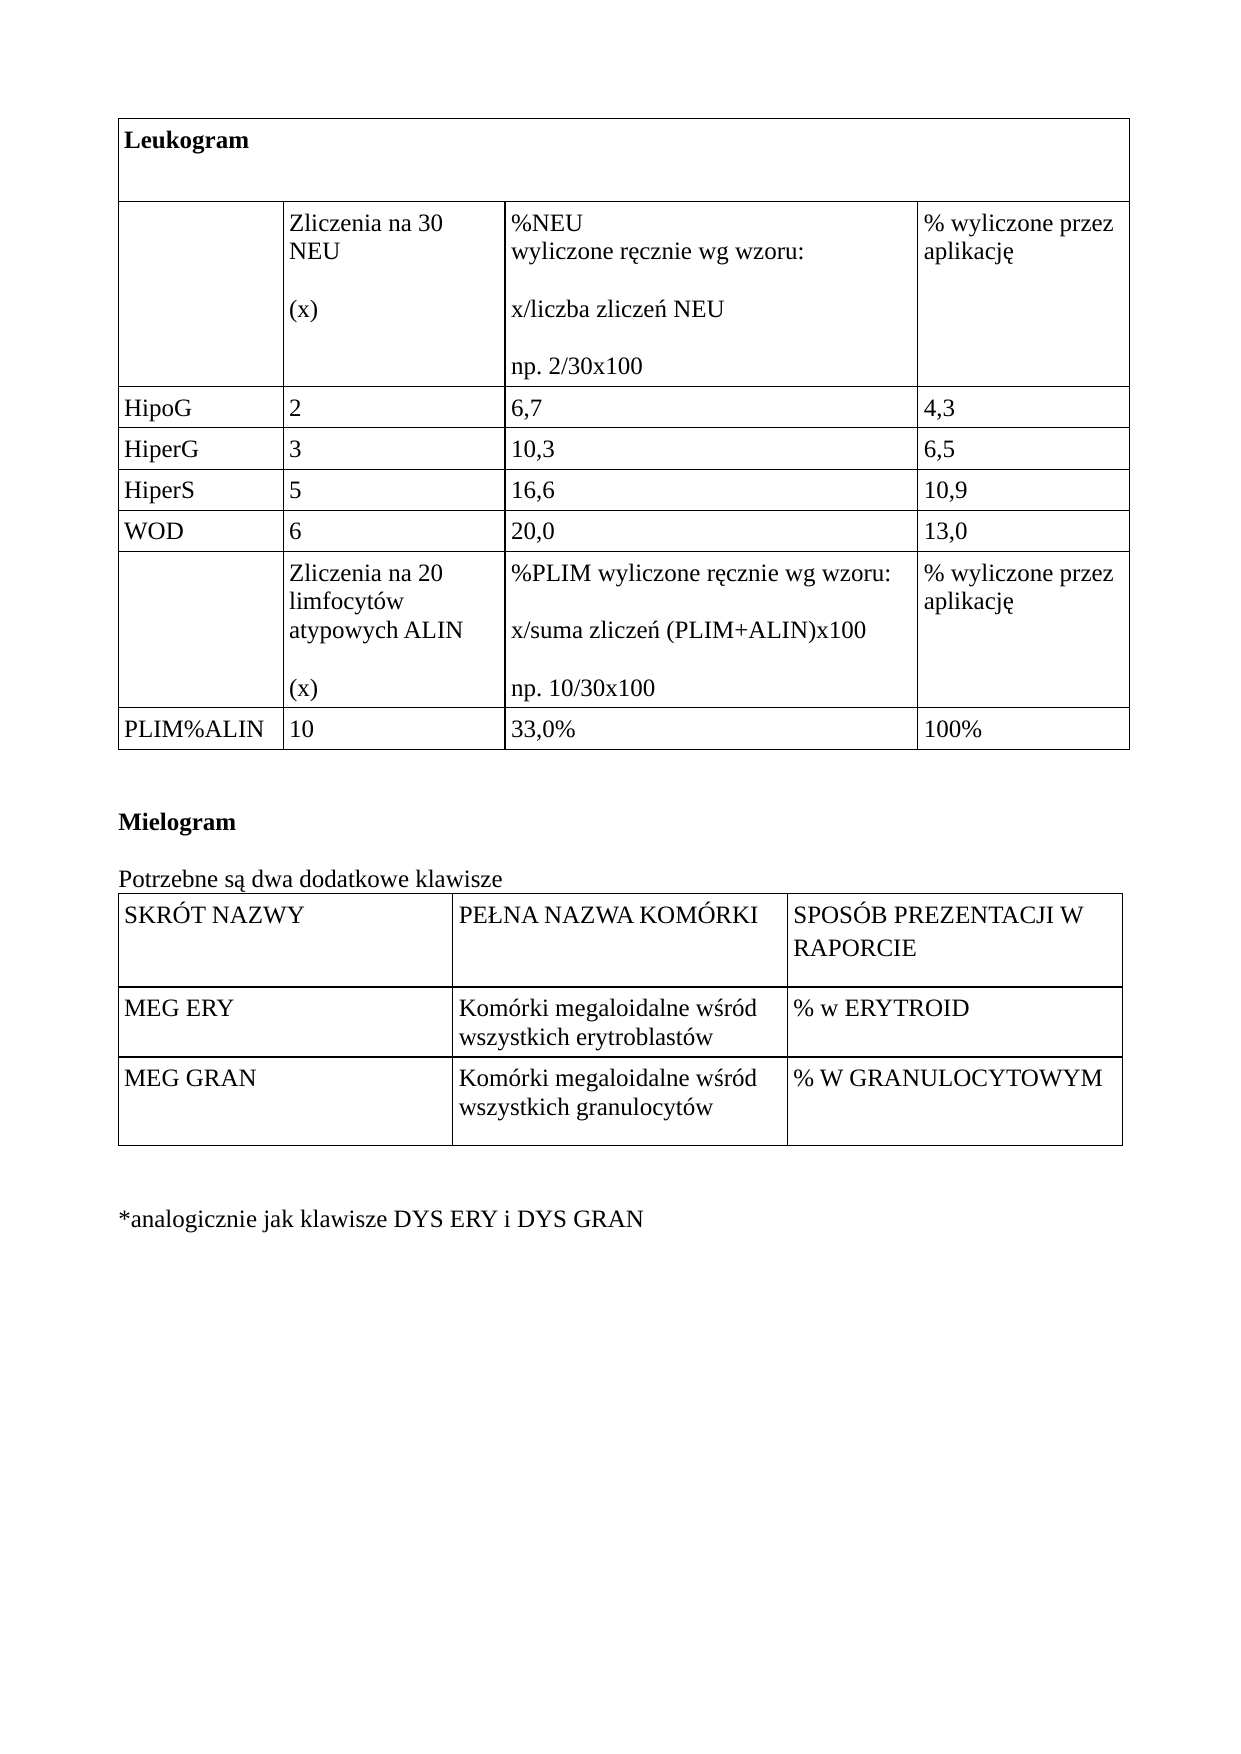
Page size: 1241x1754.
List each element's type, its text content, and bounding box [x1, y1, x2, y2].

text Potrzebne są dwa dodatkowe klawisze [118, 864, 1122, 893]
table_cell [119, 202, 283, 386]
table_cell PLIM%ALIN [119, 708, 283, 748]
text *analogicznie jak klawisze DYS ERY i DYS GRAN [118, 1204, 1122, 1232]
table_cell MEG ERY [119, 988, 452, 1056]
table_cell 6 [284, 511, 504, 551]
table_cell % wyliczone przez aplikację [918, 202, 1129, 386]
table_cell 16,6 [506, 470, 917, 510]
table_cell % wyliczone przez aplikację [918, 552, 1129, 707]
table_cell 3 [284, 428, 504, 468]
table_cell 13,0 [918, 511, 1129, 551]
table_cell Zliczenia na 20 limfocytów atypowych ALIN (x) [284, 552, 504, 707]
table_header SPOSÓB PREZENTACJI W RAPORCIE [788, 894, 1122, 986]
table_cell 5 [284, 470, 504, 510]
table_cell Zliczenia na 30 NEU (x) [284, 202, 504, 386]
table_cell %NEU wyliczone ręcznie wg wzoru: x/liczba zliczeń NEU np. 2/30x100 [506, 202, 917, 386]
table_cell 10 [284, 708, 504, 748]
table_cell 33,0% [506, 708, 917, 748]
table_cell % w ERYTROID [788, 988, 1122, 1056]
table_cell 6,7 [506, 387, 917, 427]
table_header PEŁNA NAZWA KOMÓRKI [453, 894, 787, 986]
table_cell Komórki megaloidalne wśród wszystkich granulocytów [453, 1058, 787, 1145]
table_cell MEG GRAN [119, 1058, 452, 1145]
table_cell 2 [284, 387, 504, 427]
table_cell HipoG [119, 387, 283, 427]
table_header SKRÓT NAZWY [119, 894, 452, 986]
table_cell 10,9 [918, 470, 1129, 510]
table_header Leukogram [119, 119, 1129, 201]
table_cell 10,3 [506, 428, 917, 468]
table_cell 4,3 [918, 387, 1129, 427]
text Mielogram [118, 807, 1122, 836]
table_cell 6,5 [918, 428, 1129, 468]
table_cell 20,0 [506, 511, 917, 551]
table_cell HiperS [119, 470, 283, 510]
table_cell % W GRANULOCYTOWYM [788, 1058, 1122, 1145]
table_cell Komórki megaloidalne wśród wszystkich erytroblastów [453, 988, 787, 1056]
table_cell %PLIM wyliczone ręcznie wg wzoru: x/suma zliczeń (PLIM+ALIN)x100 np. 10/30x100 [506, 552, 917, 707]
table_cell WOD [119, 511, 283, 551]
table_cell HiperG [119, 428, 283, 468]
table_cell [119, 552, 283, 707]
table_cell 100% [918, 708, 1129, 748]
